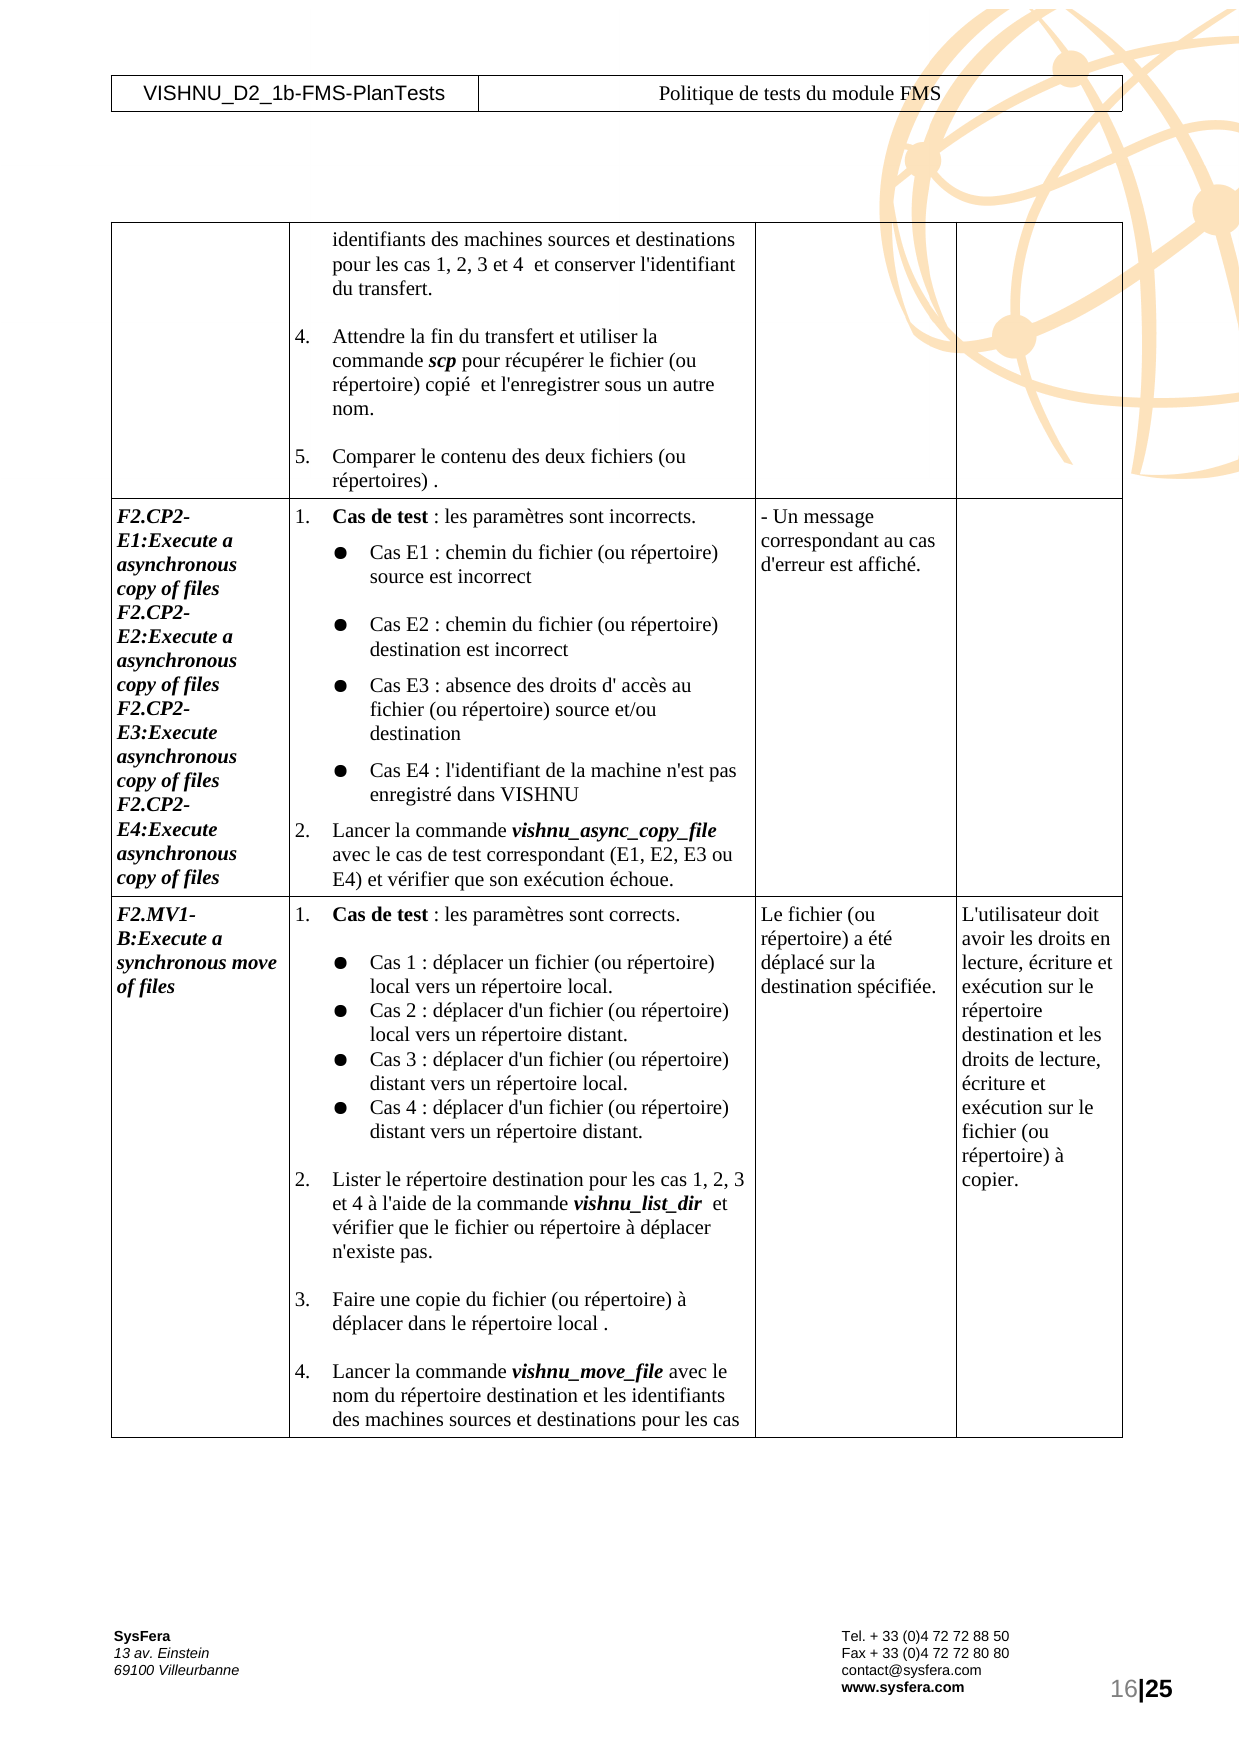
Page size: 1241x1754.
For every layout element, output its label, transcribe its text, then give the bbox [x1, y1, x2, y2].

table_cell L'utilisateur doit avoir les droits en lecture, écriture et exécution sur le répertoire destination et les droits de lecture, écriture et exécution sur le fichier (ou répertoire) à copier. [957, 897, 1122, 1437]
table_cell F2.CP2-E1:Execute a asynchronous copy of files F2.CP2-E2:Execute a asynchronous copy of files F2.CP2-E3:Execute asynchronous copy of files F2.CP2-E4:Execute asynchronous copy of files [112, 499, 289, 896]
table_cell Cas de test : les paramètres sont corrects. Cas 1 : déplacer un fichier (ou répertoire) local vers un répertoire local. Cas 2 : déplacer d'un fichier (ou répertoire) local vers un répertoire distant. Cas 3 : déplacer d'un fichier (ou répertoire) distant vers un répertoire local. Cas 4 : déplacer d'un fichier (ou répertoire) distant vers un répertoire distant. Lister le répertoire destination pour les cas 1, 2, 3 et 4 à l'aide de la commande vishnu_list_dir et vérifier que le fichier ou répertoire à déplacer n'existe pas. Faire une copie du fichier (ou répertoire) à déplacer dans le répertoire local . Lancer la commande vishnu_move_file avec le nom du répertoire destination et les identifiants des machines sources et destinations pour les cas 1, 2, 3 et 4 . Vérifier que le fichier ou répertoire à déplacer n'existe plus à l'aide de la commande vishnu_list_dir. Utiliser la commande scp pour récupérer le fichier ou répertoire déplacé et l'enregistrer sous un autre nom. Comparer le contenu du fichier ou du répertoire de l'étape 3 avec le fichier (ou le répertoire) obtenu à l'aide de la commande scp. [290, 897, 755, 1437]
table_cell [957, 499, 1122, 896]
table_cell [112, 481, 289, 498]
table_cell - Un message correspondant au cas d'erreur est affiché. [756, 499, 956, 896]
picture [957, 223, 1122, 479]
table_cell Cas de test : les paramètres sont incorrects. Cas E1 : chemin du fichier (ou répertoire) source est incorrect Cas E2 : chemin du fichier (ou répertoire) destination est incorrect Cas E3 : absence des droits d' accès au fichier (ou répertoire) source et/ou destination Cas E4 : l'identifiant de la machine n'est pas enregistré dans VISHNU Lancer la commande vishnu_async_copy_file avec le cas de test correspondant (E1, E2, E3 ou E4) et vérifier que son exécution échoue. [290, 499, 755, 896]
table_cell F2.MV1-B:Execute a synchronous move of files [112, 897, 289, 1437]
table_cell Le fichier (ou répertoire) a été déplacé sur la destination spécifiée. [756, 897, 956, 1437]
picture [1, 9, 1239, 479]
picture [112, 223, 289, 479]
table_cell [756, 481, 956, 498]
picture [756, 223, 956, 479]
picture [290, 223, 755, 479]
